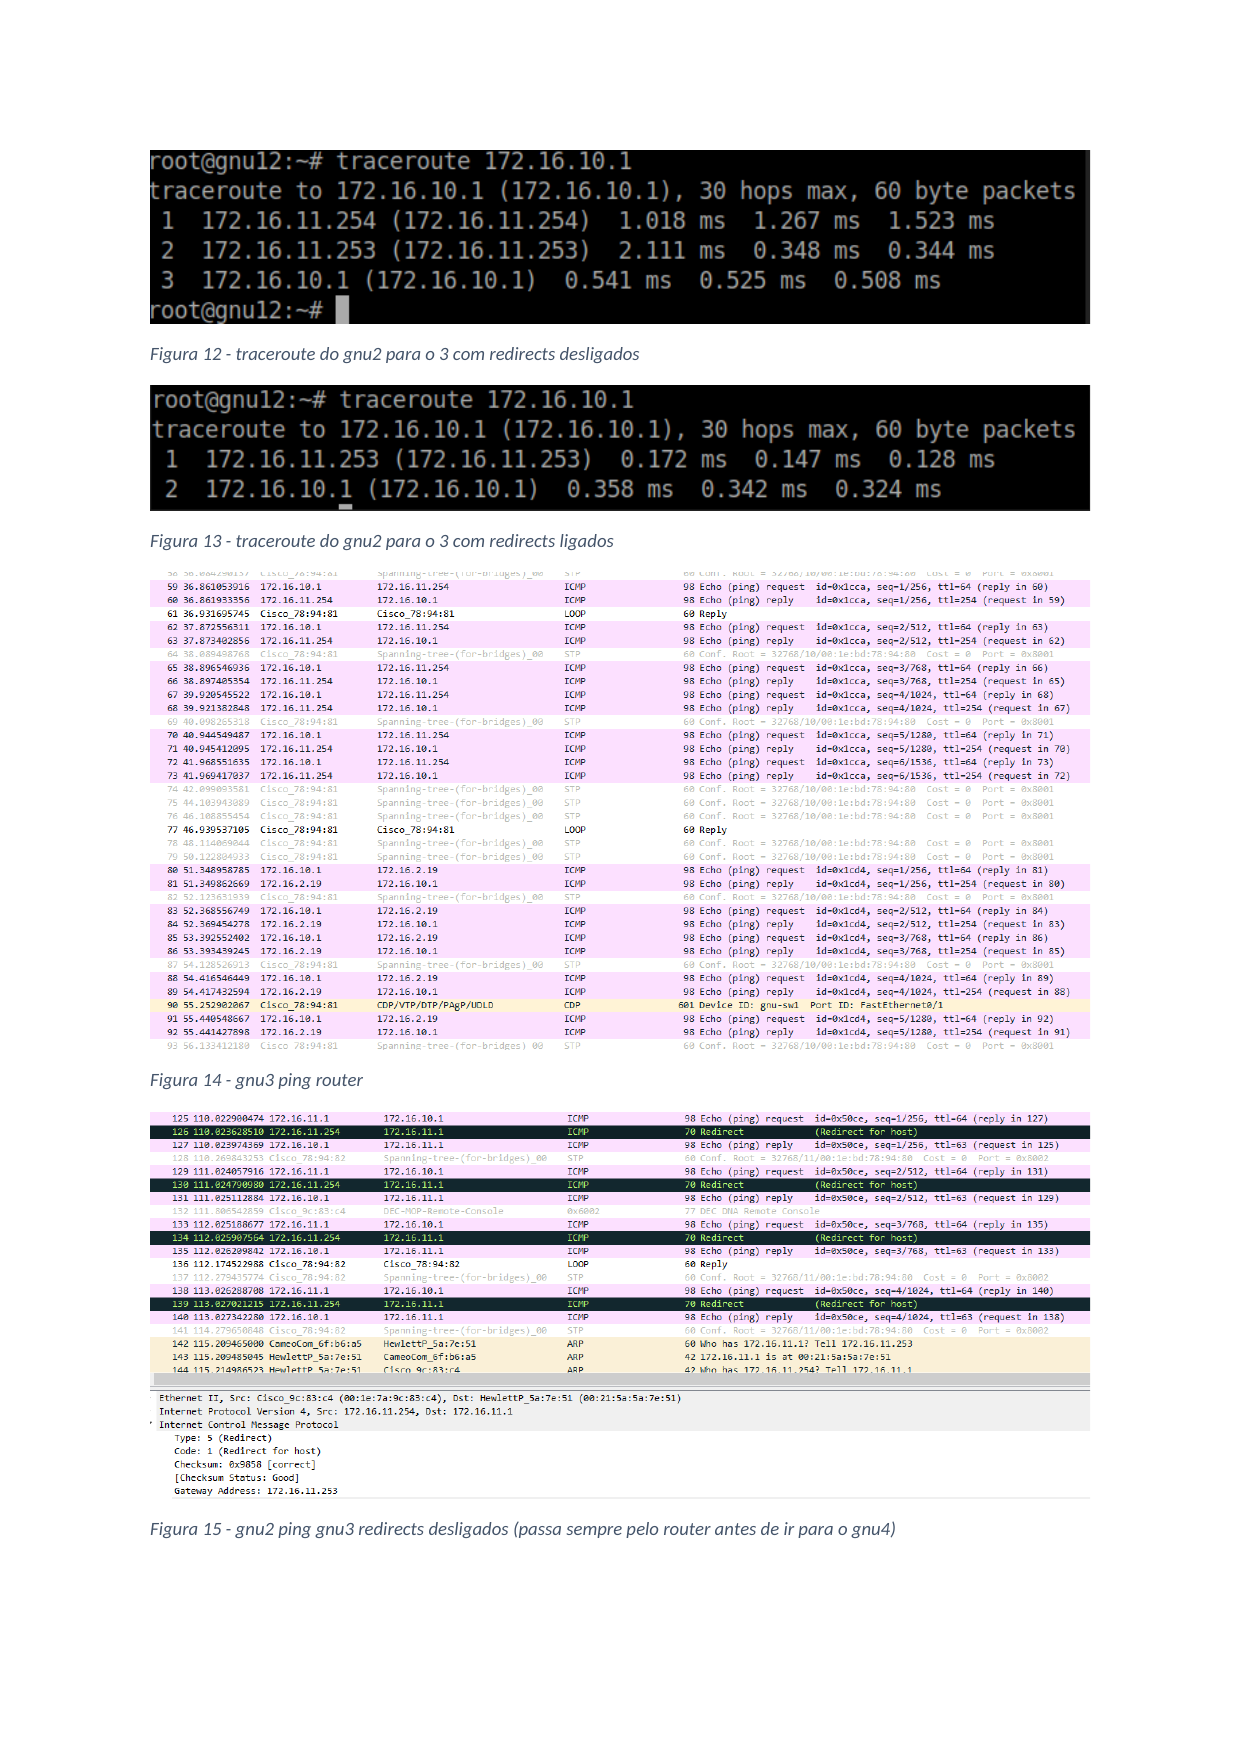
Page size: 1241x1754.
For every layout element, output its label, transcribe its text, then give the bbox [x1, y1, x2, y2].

text Figura 15 - gnu2 ping gnu3 redirects desligados (passa sempre pelo router antes de ir para o gnu4) [150, 1517, 1090, 1540]
text Figura 12 - traceroute do gnu2 para o 3 com redirects desligados [150, 342, 1090, 365]
text Figura 13 - traceroute do gnu2 para o 3 com redirects ligados [150, 529, 1090, 552]
text Figura 14 - gnu3 ping router [150, 1068, 1090, 1091]
